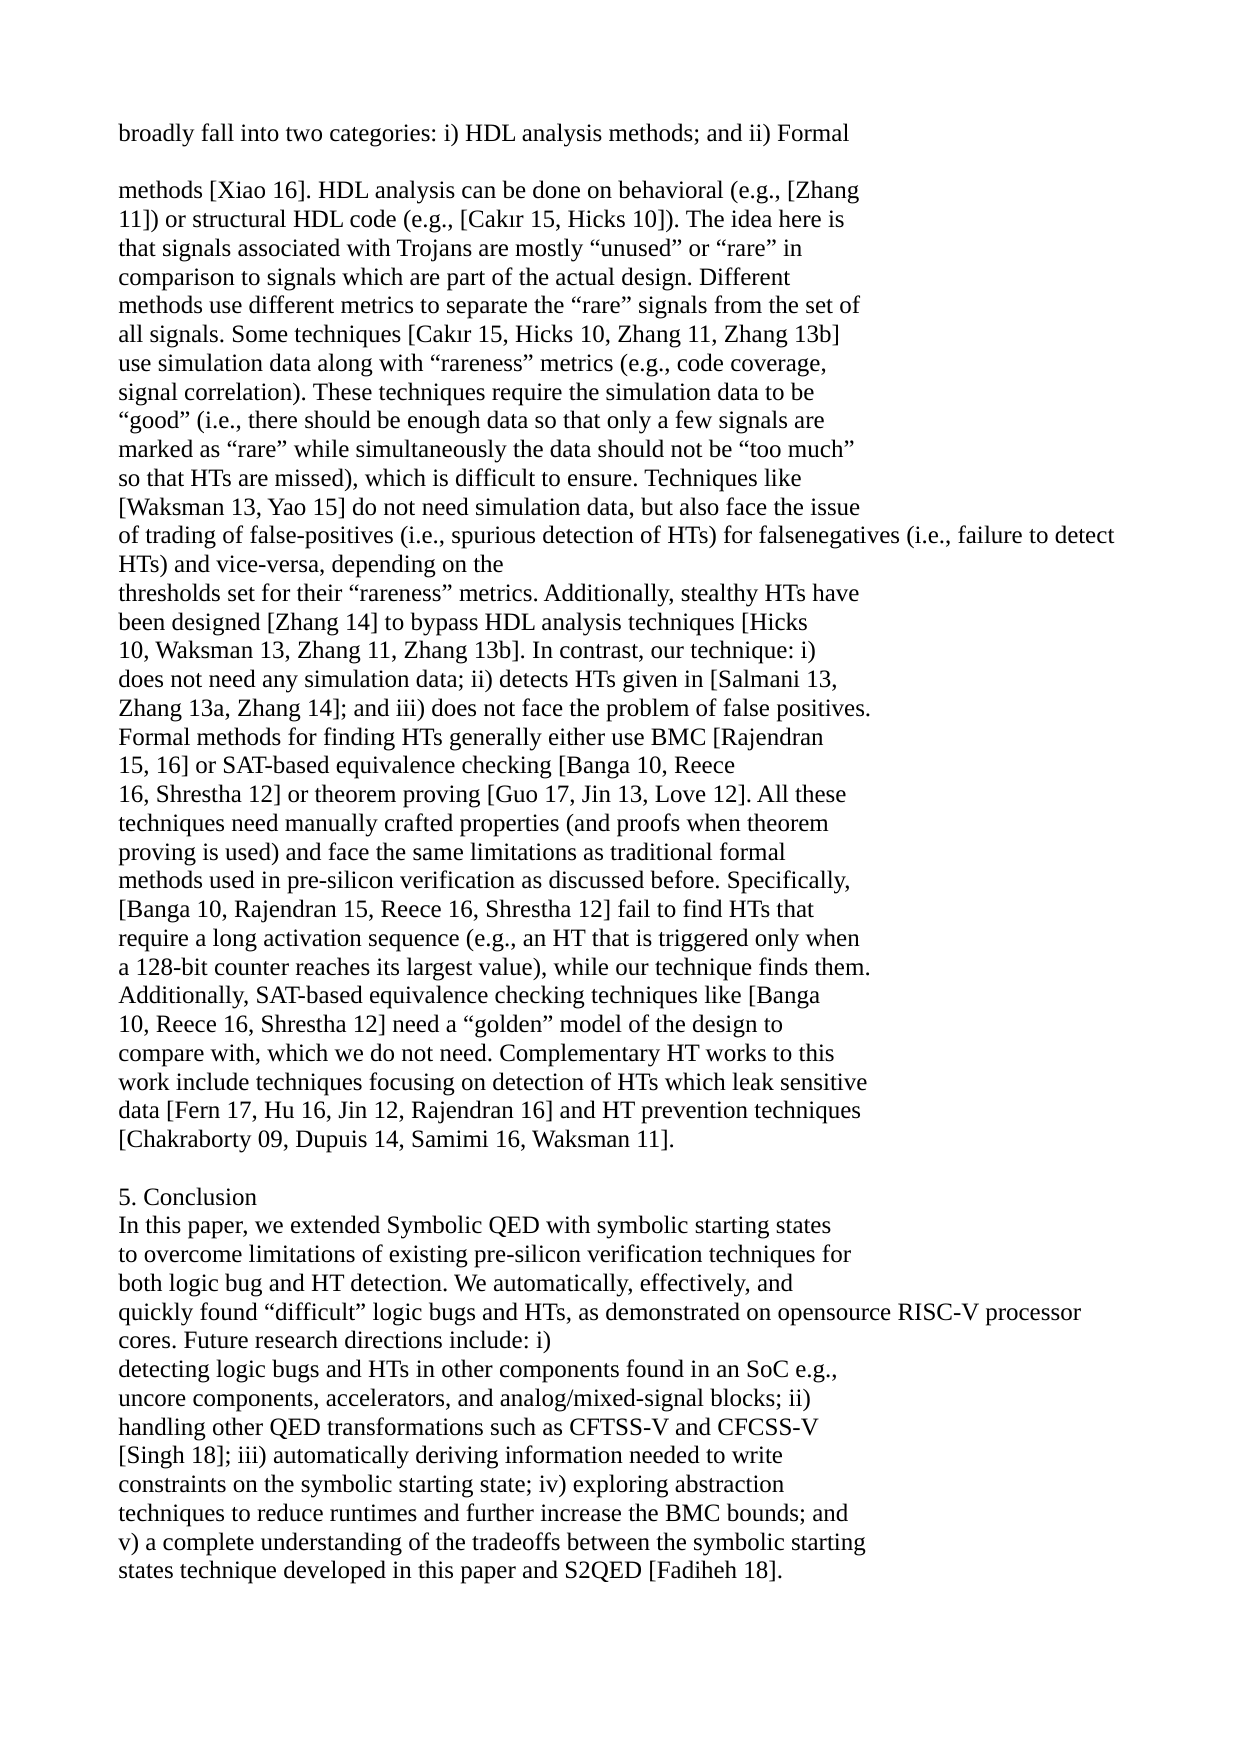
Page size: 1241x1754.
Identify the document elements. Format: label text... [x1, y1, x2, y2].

text quickly found “difficult” logic bugs and HTs, as demonstrated on opensource RISC-V processor cores. Future research directions include: i) [118, 1297, 1122, 1354]
text both logic bug and HT detection. We automatically, effectively, and [118, 1268, 1122, 1297]
text “good” (i.e., there should be enough data so that only a few signals are [118, 406, 1122, 434]
text uncore components, accelerators, and analog/mixed-signal blocks; ii) [118, 1383, 1122, 1412]
text states technique developed in this paper and S2QED [Fadiheh 18]. [118, 1556, 1122, 1584]
text 10, Waksman 13, Zhang 11, Zhang 13b]. In contrast, our technique: i) [118, 636, 1122, 664]
text [Waksman 13, Yao 15] do not need simulation data, but also face the issue [118, 492, 1122, 521]
text proving is used) and face the same limitations as traditional formal [118, 837, 1122, 866]
text 16, Shrestha 12] or theorem proving [Guo 17, Jin 13, Love 12]. All these [118, 779, 1122, 808]
text of trading of false-positives (i.e., spurious detection of HTs) for falsenegatives (i.e., failure to detect HTs) and vice-versa, depending on the [118, 521, 1122, 578]
text use simulation data along with “rareness” metrics (e.g., code coverage, [118, 348, 1122, 377]
text 10, Reece 16, Shrestha 12] need a “golden” model of the design to [118, 1009, 1122, 1038]
text techniques need manually crafted properties (and proofs when theorem [118, 808, 1122, 837]
text 11]) or structural HDL code (e.g., [Cakır 15, Hicks 10]). The idea here is [118, 204, 1122, 233]
text to overcome limitations of existing pre-silicon verification techniques for [118, 1239, 1122, 1268]
text methods [Xiao 16]. HDL analysis can be done on behavioral (e.g., [Zhang [118, 176, 1122, 204]
text Zhang 13a, Zhang 14]; and iii) does not face the problem of false positives. [118, 693, 1122, 722]
text a 128-bit counter reaches its largest value), while our technique finds them. [118, 952, 1122, 981]
text methods use different metrics to separate the “rare” signals from the set of [118, 291, 1122, 319]
text v) a complete understanding of the tradeoffs between the symbolic starting [118, 1527, 1122, 1556]
text [Singh 18]; iii) automatically deriving information needed to write [118, 1441, 1122, 1469]
text techniques to reduce runtimes and further increase the BMC bounds; and [118, 1498, 1122, 1527]
text In this paper, we extended Symbolic QED with symbolic starting states [118, 1211, 1122, 1239]
text constraints on the symbolic starting state; iv) exploring abstraction [118, 1469, 1122, 1498]
text [Banga 10, Rajendran 15, Reece 16, Shrestha 12] fail to find HTs that [118, 894, 1122, 923]
text require a long activation sequence (e.g., an HT that is triggered only when [118, 923, 1122, 952]
text marked as “rare” while simultaneously the data should not be “too much” [118, 434, 1122, 463]
text work include techniques focusing on detection of HTs which leak sensitive [118, 1067, 1122, 1096]
text that signals associated with Trojans are mostly “unused” or “rare” in [118, 233, 1122, 262]
text handling other QED transformations such as CFTSS-V and CFCSS-V [118, 1412, 1122, 1441]
text thresholds set for their “rareness” metrics. Additionally, stealthy HTs have [118, 578, 1122, 607]
text compare with, which we do not need. Complementary HT works to this [118, 1038, 1122, 1067]
text 15, 16] or SAT-based equivalence checking [Banga 10, Reece [118, 751, 1122, 779]
text broadly fall into two categories: i) HDL analysis methods; and ii) Formal [118, 118, 1122, 147]
text data [Fern 17, Hu 16, Jin 12, Rajendran 16] and HT prevention techniques [118, 1096, 1122, 1124]
text Additionally, SAT-based equivalence checking techniques like [Banga [118, 981, 1122, 1009]
text so that HTs are missed), which is difficult to ensure. Techniques like [118, 463, 1122, 492]
text 5. Conclusion [118, 1182, 1122, 1211]
text been designed [Zhang 14] to bypass HDL analysis techniques [Hicks [118, 607, 1122, 636]
text all signals. Some techniques [Cakır 15, Hicks 10, Zhang 11, Zhang 13b] [118, 319, 1122, 348]
text comparison to signals which are part of the actual design. Different [118, 262, 1122, 291]
text signal correlation). These techniques require the simulation data to be [118, 377, 1122, 406]
text does not need any simulation data; ii) detects HTs given in [Salmani 13, [118, 664, 1122, 693]
text detecting logic bugs and HTs in other components found in an SoC e.g., [118, 1354, 1122, 1383]
text [Chakraborty 09, Dupuis 14, Samimi 16, Waksman 11]. [118, 1124, 1122, 1153]
text Formal methods for finding HTs generally either use BMC [Rajendran [118, 722, 1122, 751]
text methods used in pre-silicon verification as discussed before. Specifically, [118, 866, 1122, 894]
